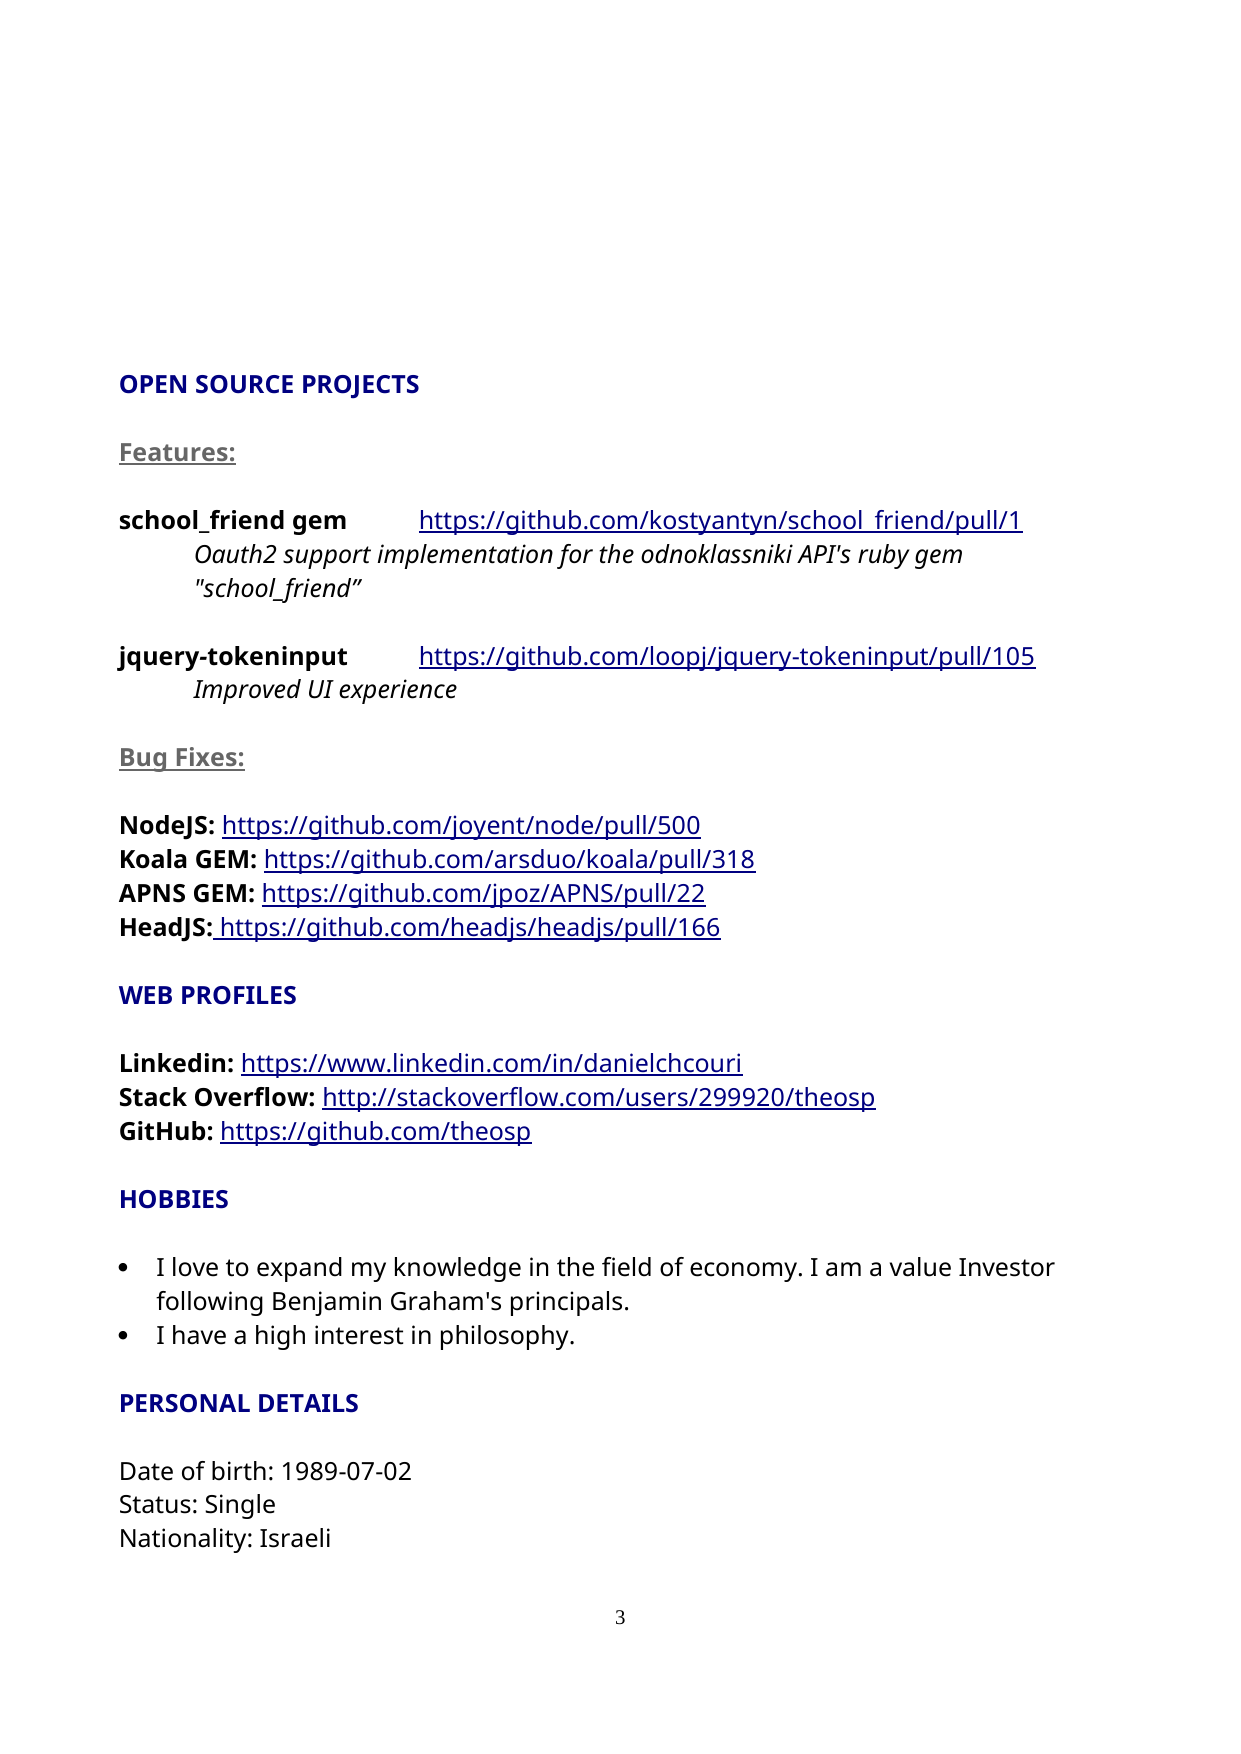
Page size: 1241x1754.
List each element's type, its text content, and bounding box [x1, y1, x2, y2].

text HOBBIES [118, 1182, 1122, 1216]
subtitle Koala GEM: https://github.com/arsduo/koala/pull/318 [118, 842, 1122, 876]
text Date of birth: 1989-07-02 [118, 1453, 1122, 1487]
subtitle PERSONAL DETAILS [118, 1386, 1122, 1419]
subtitle jquery-tokeninput https://github.com/loopj/jquery-tokeninput/pull/105 [118, 638, 1122, 672]
list I love to expand my knowledge in the field of economy. I am a value Investor following Benjamin Graham's principals. [118, 1250, 1122, 1318]
text Linkedin: https://www.linkedin.com/in/danielchcouri [118, 1046, 1122, 1080]
subtitle APNS GEM: https://github.com/jpoz/APNS/pull/22 [118, 876, 1122, 910]
subtitle OPEN SOURCE PROJECTS [118, 367, 1122, 401]
subtitle Oauth2 support implementation for the odnoklassniki API's ruby gem "school_friend” [118, 537, 1122, 604]
text Stack Overflow: http://stackoverflow.com/users/299920/theosp [118, 1080, 1122, 1114]
subtitle HeadJS: https://github.com/headjs/headjs/pull/166 [118, 910, 1122, 944]
text Bug Fixes: [118, 740, 1122, 774]
text GitHub: https://github.com/theosp [118, 1114, 1122, 1148]
subtitle school_friend gem https://github.com/kostyantyn/school_friend/pull/1 [118, 503, 1122, 537]
text Status: Single [118, 1487, 1122, 1521]
text Nationality: Israeli [118, 1521, 1122, 1555]
text Features: [118, 435, 1122, 469]
text WEB PROFILES [118, 978, 1122, 1012]
list I have a high interest in philosophy. [118, 1318, 1122, 1352]
subtitle NodeJS: https://github.com/joyent/node/pull/500 [118, 808, 1122, 842]
subtitle Improved UI experience [118, 672, 1122, 706]
